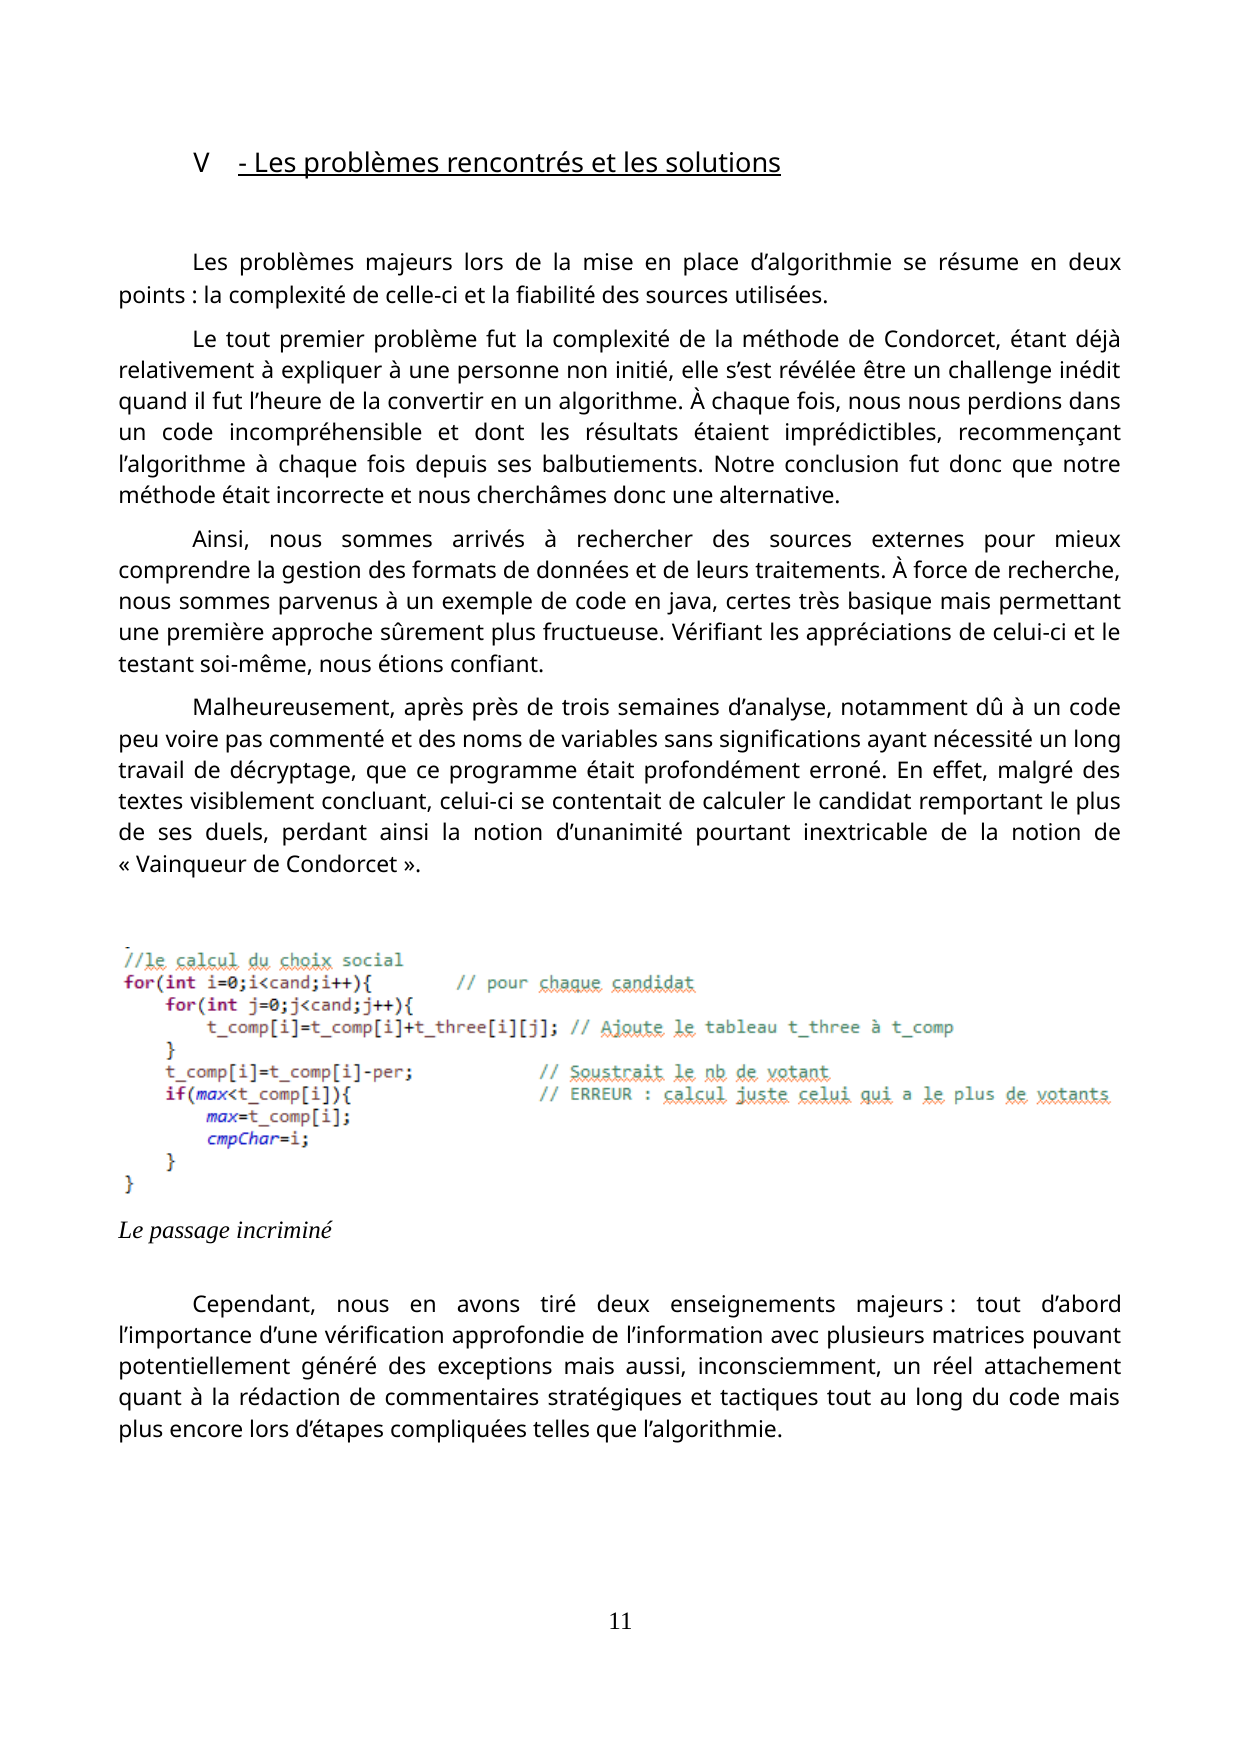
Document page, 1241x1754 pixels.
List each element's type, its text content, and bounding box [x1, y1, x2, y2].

subtitle - Les problèmes rencontrés et les solutions [193, 143, 1122, 180]
text Le passage incriminé [118, 1210, 1122, 1244]
text Malheureusement, après près de trois semaines d’analyse, notamment dû à un code peu voire pas commenté et des noms de variables sans significations ayant nécessité un long travail de décryptage, que ce programme était profondément erroné. En effet, malgré des textes visiblement concluant, celui-ci se contentait de calculer le candidat remportant le plus de ses duels, perdant ainsi la notion d’unanimité pourtant inextricable de la notion de « Vainqueur de Condorcet ». [118, 691, 1122, 879]
picture [118, 947, 1123, 1210]
text Le tout premier problème fut la complexité de la méthode de Condorcet, étant déjà relativement à expliquer à une personne non initié, elle s’est révélée être un challenge inédit quand il fut l’heure de la convertir en un algorithme. À chaque fois, nous nous perdions dans un code incompréhensible et dont les résultats étaient imprédictibles, recommençant l’algorithme à chaque fois depuis ses balbutiements. Notre conclusion fut donc que notre méthode était incorrecte et nous cherchâmes donc une alternative. [118, 322, 1122, 510]
text Les problèmes majeurs lors de la mise en place d’algorithmie se résume en deux points : la complexité de celle-ci et la fiabilité des sources utilisées. [118, 242, 1122, 310]
text Cependant, nous en avons tiré deux enseignements majeurs : tout d’abord l’importance d’une vérification approfondie de l’information avec plusieurs matrices pouvant potentiellement généré des exceptions mais aussi, inconsciemment, un réel attachement quant à la rédaction de commentaires stratégiques et tactiques tout au long du code mais plus encore lors d’étapes compliquées telles que l’algorithmie. [118, 1287, 1122, 1444]
text Ainsi, nous sommes arrivés à rechercher des sources externes pour mieux comprendre la gestion des formats de données et de leurs traitements. À force de recherche, nous sommes parvenus à un exemple de code en java, certes très basique mais permettant une première approche sûrement plus fructueuse. Vérifiant les appréciations de celui-ci et le testant soi-même, nous étions confiant. [118, 522, 1122, 679]
